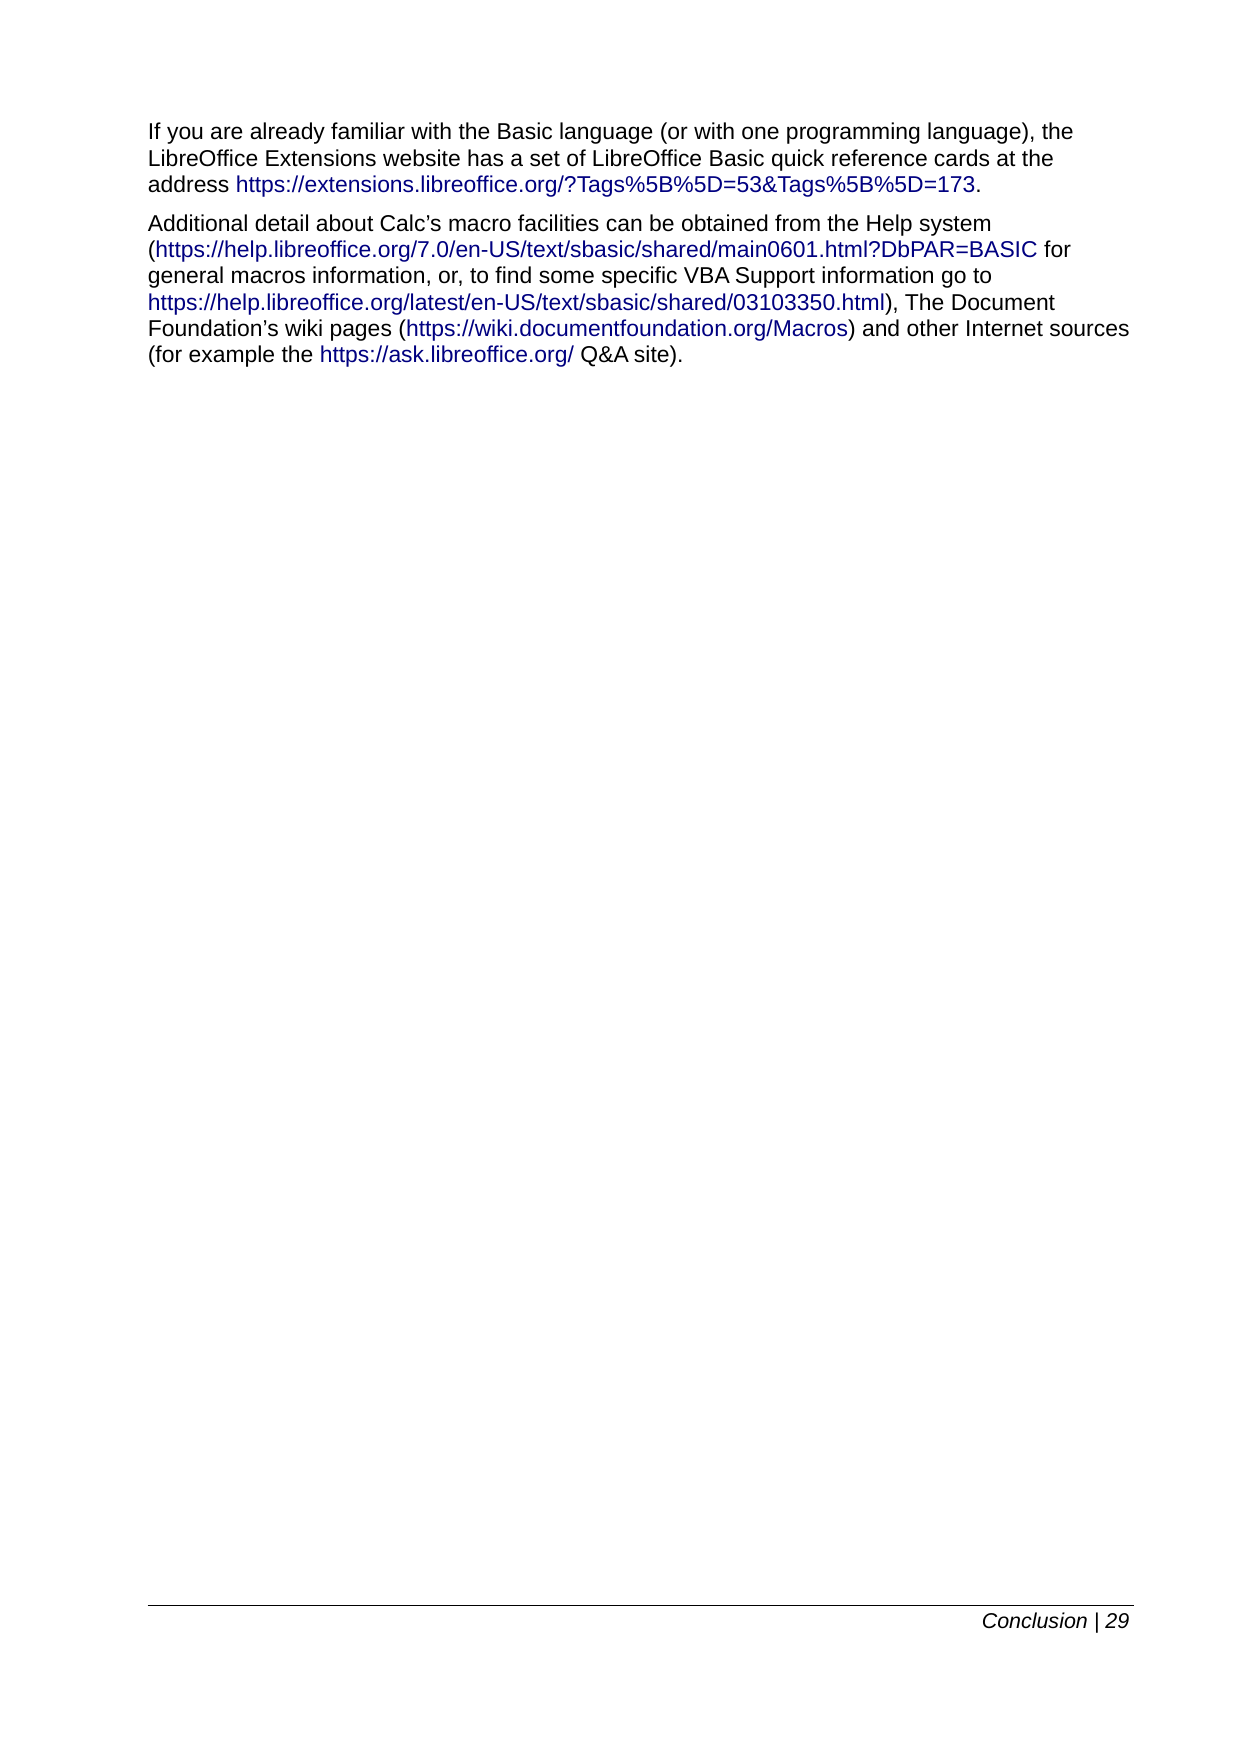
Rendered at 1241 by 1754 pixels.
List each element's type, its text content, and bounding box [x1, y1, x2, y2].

text If you are already familiar with the Basic language (or with one programming language), the LibreOffice Extensions website has a set of LibreOffice Basic quick reference cards at the address https://extensions.libreoffice.org/?Tags%5B%5D=53&Tags%5B%5D=173. [148, 118, 1134, 197]
text Additional detail about Calc’s macro facilities can be obtained from the Help system (https://help.libreoffice.org/7.0/en-US/text/sbasic/shared/main0601.html?DbPAR=BASIC for general macros information, or, to find some specific VBA Support information go to https://help.libreoffice.org/latest/en-US/text/sbasic/shared/03103350.html), The Document Foundation’s wiki pages (https://wiki.documentfoundation.org/Macros) and other Internet sources (for example the https://ask.libreoffice.org/ Q&A site). [148, 210, 1134, 368]
